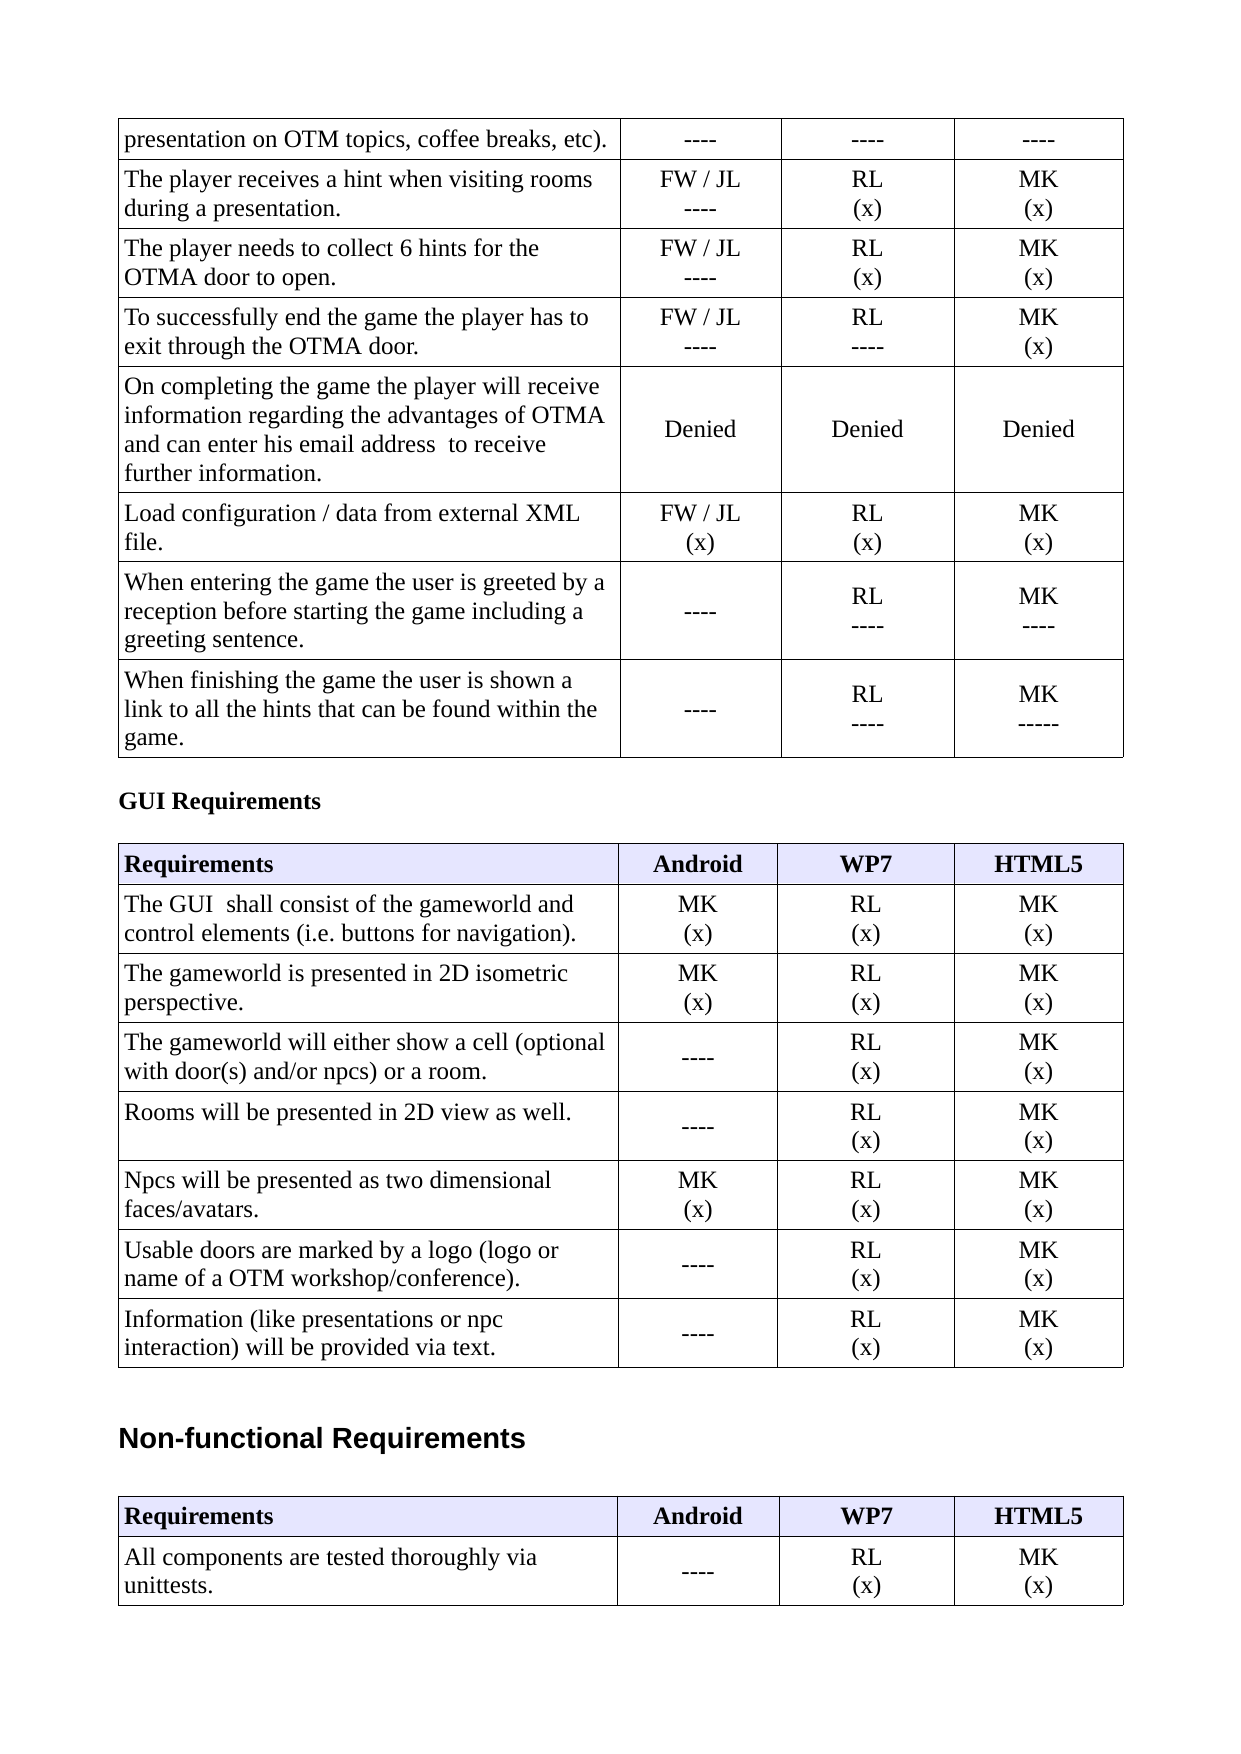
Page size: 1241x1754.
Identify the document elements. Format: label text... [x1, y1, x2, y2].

table_cell On completing the game the player will receive information regarding the advantages of OTMA and can enter his email address to receive further information. [119, 367, 620, 492]
table_cell ---- [618, 1537, 779, 1605]
table_cell Information (like presentations or npc interaction) will be provided via text. [119, 1299, 618, 1367]
table_cell The GUI shall consist of the gameworld and control elements (i.e. buttons for navigation). [119, 885, 618, 953]
table_cell RL ---- [782, 562, 954, 659]
table_cell RL (x) [780, 1537, 954, 1605]
subtitle Non-functional Requirements [118, 1421, 1122, 1454]
table_cell The gameworld is presented in 2D isometric perspective. [119, 954, 618, 1022]
table_header Requirements [119, 844, 618, 883]
table_cell FW / JL ---- [621, 298, 781, 366]
table_cell RL (x) [778, 1092, 954, 1160]
table_cell RL (x) [778, 1299, 954, 1367]
table_cell MK (x) [619, 885, 777, 953]
table_cell RL ---- [782, 298, 954, 366]
table_cell RL (x) [778, 1161, 954, 1229]
table_cell Denied [621, 367, 781, 492]
table_cell Usable doors are marked by a logo (logo or name of a OTM workshop/conference). [119, 1230, 618, 1298]
table_cell When finishing the game the user is shown a link to all the hints that can be found within the game. [119, 660, 620, 757]
table_header HTML5 [955, 1497, 1123, 1536]
table_cell MK (x) [955, 298, 1123, 366]
table_cell RL (x) [778, 1230, 954, 1298]
table_cell RL (x) [782, 160, 954, 227]
table_cell RL (x) [782, 493, 954, 561]
table_cell RL ---- [782, 660, 954, 757]
table_cell When entering the game the user is greeted by a reception before starting the game including a greeting sentence. [119, 562, 620, 659]
table_cell RL (x) [782, 229, 954, 297]
table_cell Npcs will be presented as two dimensional faces/avatars. [119, 1161, 618, 1229]
table_cell The gameworld will either show a cell (optional with door(s) and/or npcs) or a room. [119, 1023, 618, 1091]
table_cell MK (x) [619, 954, 777, 1022]
table_cell [621, 119, 781, 158]
table_cell Denied [782, 367, 954, 492]
table_cell Load configuration / data from external XML file. [119, 493, 620, 561]
table_cell MK (x) [955, 1023, 1123, 1091]
table_cell MK (x) [955, 493, 1123, 561]
table_cell MK (x) [955, 1161, 1123, 1229]
table_cell FW / JL ---- [621, 160, 781, 227]
text GUI Requirements [118, 786, 1122, 814]
table_cell MK (x) [619, 1161, 777, 1229]
table_header HTML5 [955, 844, 1123, 883]
table_cell [782, 119, 954, 158]
table_header Requirements [119, 1497, 617, 1536]
table_cell ---- [619, 1299, 777, 1367]
table_header WP7 [778, 844, 954, 883]
table_header WP7 [780, 1497, 954, 1536]
table_header Android [618, 1497, 779, 1536]
table_cell MK (x) [955, 885, 1123, 953]
table_cell MK (x) [955, 1537, 1123, 1605]
table_cell To successfully end the game the player has to exit through the OTMA door. [119, 298, 620, 366]
table_cell MK ---- [955, 562, 1123, 659]
table_cell RL (x) [778, 1023, 954, 1091]
table_cell MK (x) [955, 1299, 1123, 1367]
table_cell ---- [619, 1230, 777, 1298]
table_cell [955, 119, 1123, 158]
table_cell MK (x) [955, 954, 1123, 1022]
table_cell All components are tested thoroughly via unittests. [119, 1537, 617, 1605]
table_cell RL (x) [778, 954, 954, 1022]
table_cell ---- [621, 562, 781, 659]
table_cell Denied [955, 367, 1123, 492]
table_cell MK (x) [955, 229, 1123, 297]
table_cell MK (x) [955, 1230, 1123, 1298]
table_cell The player receives a hint when visiting rooms during a presentation. [119, 160, 620, 227]
table_cell MK (x) [955, 160, 1123, 227]
table_cell MK ----- [955, 660, 1123, 757]
table_cell Rooms will be presented in 2D view as well. [119, 1092, 618, 1160]
table_cell ---- [619, 1092, 777, 1160]
table_cell RL (x) [778, 885, 954, 953]
table_header Android [619, 844, 777, 883]
table_cell FW / JL (x) [621, 493, 781, 561]
table_cell The player needs to collect 6 hints for the OTMA door to open. [119, 229, 620, 297]
table_cell ---- [619, 1023, 777, 1091]
table_cell presentation on OTM topics, coffee breaks, etc). [119, 119, 620, 158]
table_cell FW / JL ---- [621, 229, 781, 297]
table_cell ---- [621, 660, 781, 757]
table_cell MK (x) [955, 1092, 1123, 1160]
